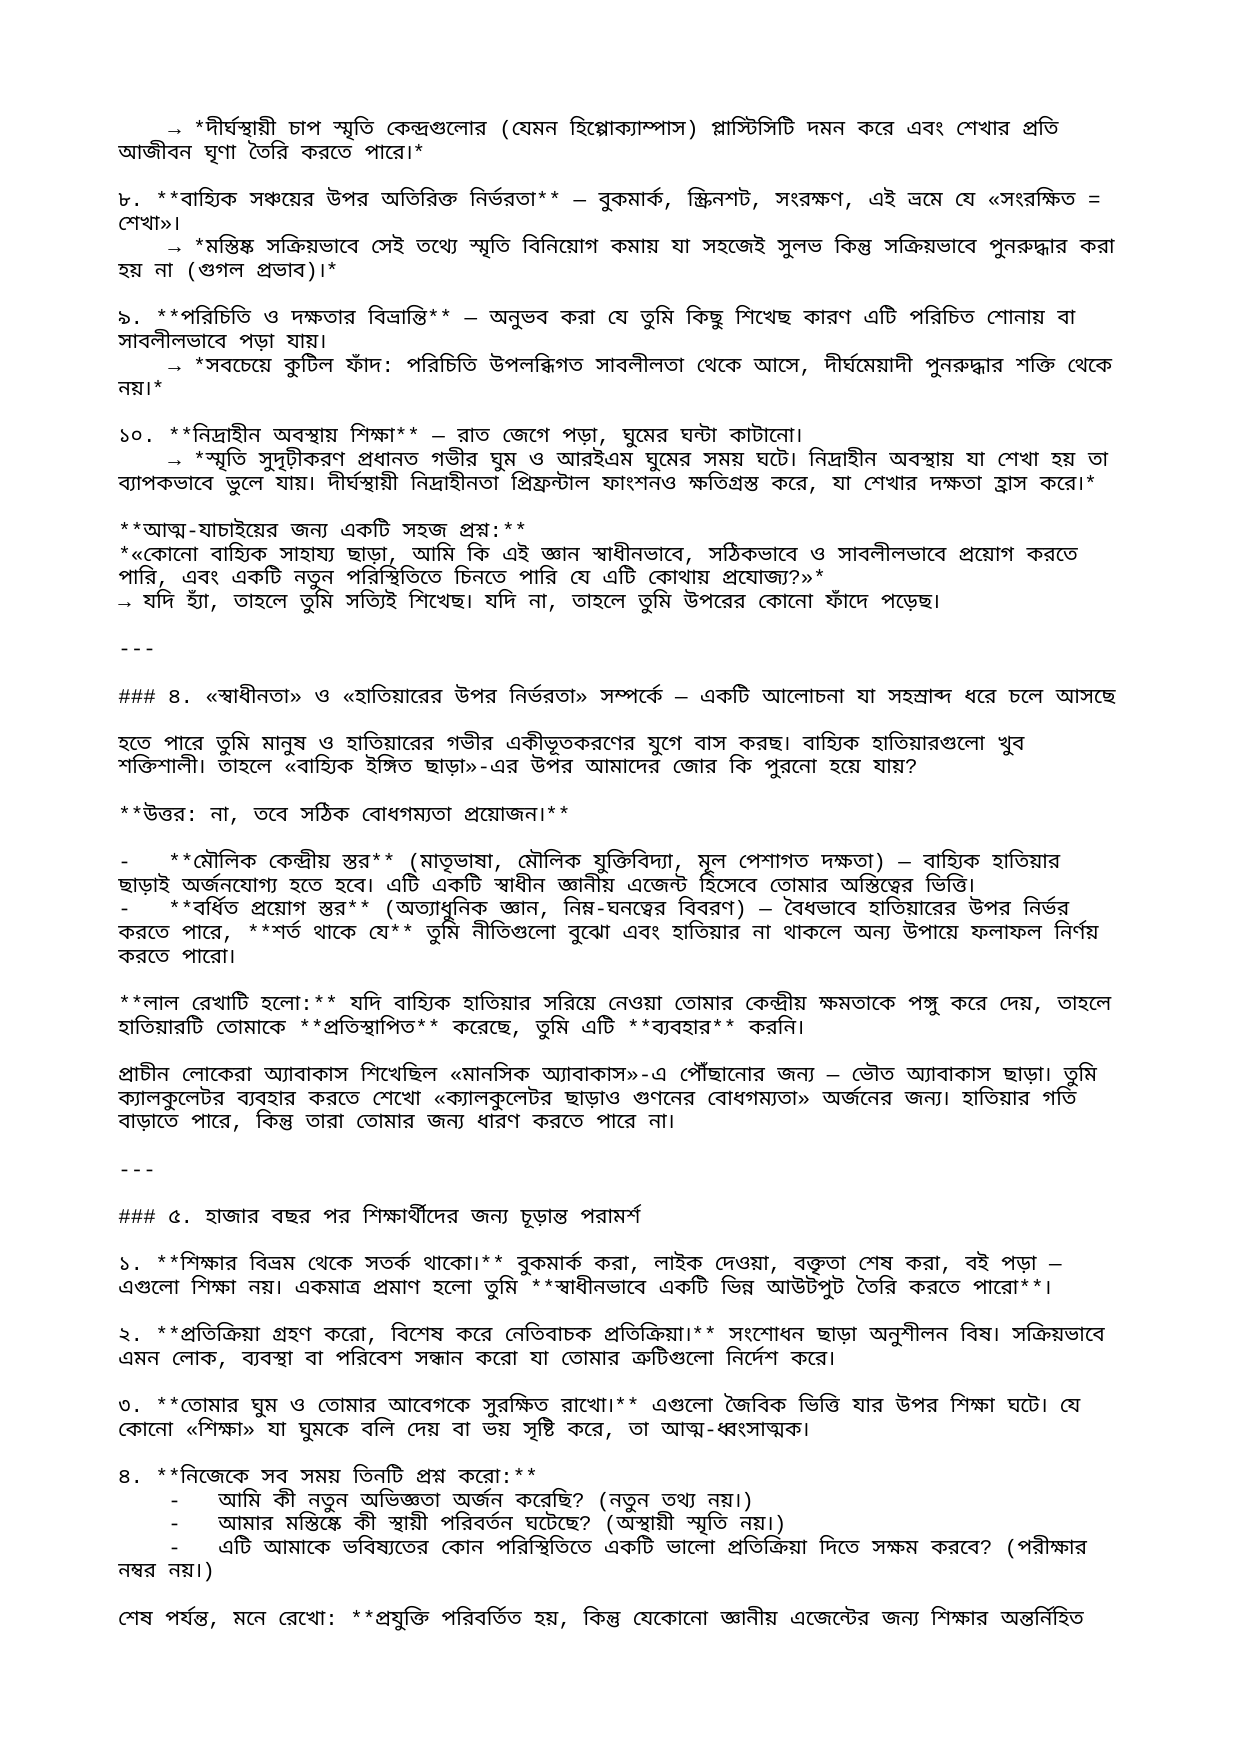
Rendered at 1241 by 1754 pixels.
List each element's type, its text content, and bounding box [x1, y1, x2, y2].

text → *দীর্ঘস্থায়ী চাপ স্মৃতি কেন্দ্রগুলোর (যেমন হিপ্পোক্যাম্পাস) প্লাস্টিসিটি দমন করে এবং শেখার প্রতি আজীবন ঘৃণা তৈরি করতে পারে।* ৮. **বাহ্যিক সঞ্চয়ের উপর অতিরিক্ত নির্ভরতা** — বুকমার্ক, স্ক্রিনশট, সংরক্ষণ, এই ভ্রমে যে «সংরক্ষিত = শেখা»। → *মস্তিষ্ক সক্রিয়ভাবে সেই তথ্যে স্মৃতি বিনিয়োগ কমায় যা সহজেই সুলভ কিন্তু সক্রিয়ভাবে পুনরুদ্ধার করা হয় না (গুগল প্রভাব)।* ৯. **পরিচিতি ও দক্ষতার বিভ্রান্তি** — অনুভব করা যে তুমি কিছু শিখেছ কারণ এটি পরিচিত শোনায় বা সাবলীলভাবে পড়া যায়। → *সবচেয়ে কুটিল ফাঁদ: পরিচিতি উপলব্ধিগত সাবলীলতা থেকে আসে, দীর্ঘমেয়াদী পুনরুদ্ধার শক্তি থেকে নয়।* ১০. **নিদ্রাহীন অবস্থায় শিক্ষা** — রাত জেগে পড়া, ঘুমের ঘন্টা কাটানো। → *স্মৃতি সুদৃঢ়ীকরণ প্রধানত গভীর ঘুম ও আরইএম ঘুমের সময় ঘটে। নিদ্রাহীন অবস্থায় যা শেখা হয় তা ব্যাপকভাবে ভুলে যায়। দীর্ঘস্থায়ী নিদ্রাহীনতা প্রিফ্রন্টাল ফাংশনও ক্ষতিগ্রস্ত করে, যা শেখার দক্ষতা হ্রাস করে।* **আত্ম-যাচাইয়ের জন্য একটি সহজ প্রশ্ন:** *«কোনো বাহ্যিক সাহায্য ছাড়া, আমি কি এই জ্ঞান স্বাধীনভাবে, সঠিকভাবে ও সাবলীলভাবে প্রয়োগ করতে পারি, এবং একটি নতুন পরিস্থিতিতে চিনতে পারি যে এটি কোথায় প্রযোজ্য?»* → যদি হ্যাঁ, তাহলে তুমি সত্যিই শিখেছ। যদি না, তাহলে তুমি উপরের কোনো ফাঁদে পড়েছ। --- ### ৪. «স্বাধীনতা» ও «হাতিয়ারের উপর নির্ভরতা» সম্পর্কে — একটি আলোচনা যা সহস্রাব্দ ধরে চলে আসছে হতে পারে তুমি মানুষ ও হাতিয়ারের গভীর একীভূতকরণের যুগে বাস করছ। বাহ্যিক হাতিয়ারগুলো খুব শক্তিশালী। তাহলে «বাহ্যিক ইঙ্গিত ছাড়া»-এর উপর আমাদের জোর কি পুরনো হয়ে যায়? **উত্তর: না, তবে সঠিক বোধগম্যতা প্রয়োজন।** - **মৌলিক কেন্দ্রীয় স্তর** (মাতৃভাষা, মৌলিক যুক্তিবিদ্যা, মূল পেশাগত দক্ষতা) — বাহ্যিক হাতিয়ার ছাড়াই অর্জনযোগ্য হতে হবে। এটি একটি স্বাধীন জ্ঞানীয় এজেন্ট হিসেবে তোমার অস্তিত্বের ভিত্তি। - **বর্ধিত প্রয়োগ স্তর** (অত্যাধুনিক জ্ঞান, নিম্ন-ঘনত্বের বিবরণ) — বৈধভাবে হাতিয়ারের উপর নির্ভর করতে পারে, **শর্ত থাকে যে** তুমি নীতিগুলো বুঝো এবং হাতিয়ার না থাকলে অন্য উপায়ে ফলাফল নির্ণয় করতে পারো। **লাল রেখাটি হলো:** যদি বাহ্যিক হাতিয়ার সরিয়ে নেওয়া তোমার কেন্দ্রীয় ক্ষমতাকে পঙ্গু করে দেয়, তাহলে হাতিয়ারটি তোমাকে **প্রতিস্থাপিত** করেছে, তুমি এটি **ব্যবহার** করনি। প্রাচীন লোকেরা অ্যাবাকাস শিখেছিল «মানসিক অ্যাবাকাস»-এ পৌঁছানোর জন্য — ভৌত অ্যাবাকাস ছাড়া। তুমি ক্যালকুলেটর ব্যবহার করতে শেখো «ক্যালকুলেটর ছাড়াও গুণনের বোধগম্যতা» অর্জনের জন্য। হাতিয়ার গতি বাড়াতে পারে, কিন্তু তারা তোমার জন্য ধারণ করতে পারে না। --- ### ৫. হাজার বছর পর শিক্ষার্থীদের জন্য চূড়ান্ত পরামর্শ ১. **শিক্ষার বিভ্রম থেকে সতর্ক থাকো।** বুকমার্ক করা, লাইক দেওয়া, বক্তৃতা শেষ করা, বই পড়া — এগুলো শিক্ষা নয়। একমাত্র প্রমাণ হলো তুমি **স্বাধীনভাবে একটি ভিন্ন আউটপুট তৈরি করতে পারো**। ২. **প্রতিক্রিয়া গ্রহণ করো, বিশেষ করে নেতিবাচক প্রতিক্রিয়া।** সংশোধন ছাড়া অনুশীলন বিষ। সক্রিয়ভাবে এমন লোক, ব্যবস্থা বা পরিবেশ সন্ধান করো যা তোমার ত্রুটিগুলো নির্দেশ করে। ৩. **তোমার ঘুম ও তোমার আবেগকে সুরক্ষিত রাখো।** এগুলো জৈবিক ভিত্তি যার উপর শিক্ষা ঘটে। যে কোনো «শিক্ষা» যা ঘুমকে বলি দেয় বা ভয় সৃষ্টি করে, তা আত্ম-ধ্বংসাত্মক। ৪. **নিজেকে সব সময় তিনটি প্রশ্ন করো:** - আমি কী নতুন অভিজ্ঞতা অর্জন করেছি? (নতুন তথ্য নয়।) - আমার মস্তিষ্কে কী স্থায়ী পরিবর্তন ঘটেছে? (অস্থায়ী স্মৃতি নয়।) - এটি আমাকে ভবিষ্যতের কোন পরিস্থিতিতে একটি ভালো প্রতিক্রিয়া দিতে সক্ষম করবে? (পরীক্ষার নম্বর নয়।) শেষ পর্যন্ত, মনে রেখো: **প্রযুক্তি পরিবর্তিত হয়, কিন্তু যেকোনো জ্ঞানীয় এজেন্টের জন্য শিক্ষার অন্তর্নিহিত [118, 118, 1122, 1631]
